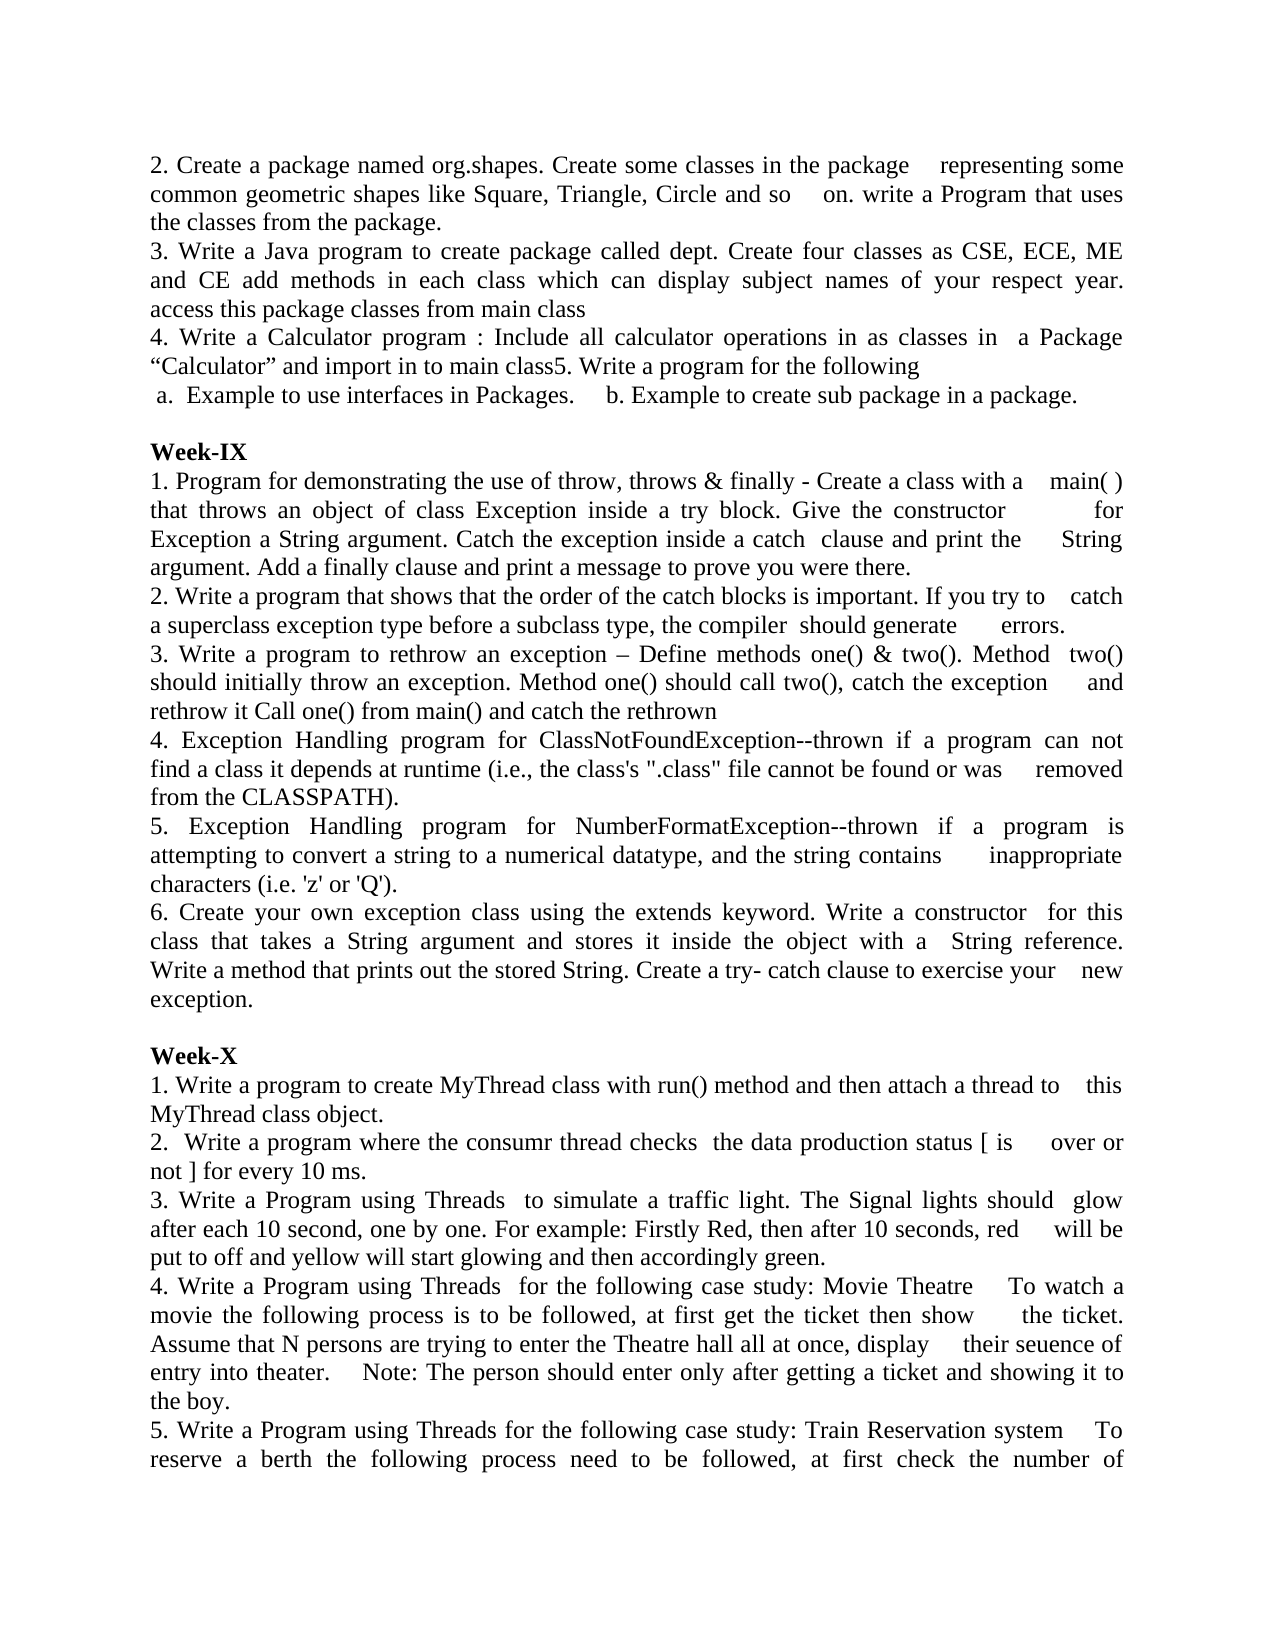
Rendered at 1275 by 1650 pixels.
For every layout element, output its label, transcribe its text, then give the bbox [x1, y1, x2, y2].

text Week-IX [150, 437, 1125, 466]
text 2. Write a program where the consumr thread checks the data production status [ is over or not ] for every 10 ms. [150, 1127, 1125, 1185]
text 2. Create a package named org.shapes. Create some classes in the package representing some common geometric shapes like Square, Triangle, Circle and so on. write a Program that uses the classes from the package. [150, 150, 1125, 236]
text 4. Exception Handling program for ClassNotFoundException--thrown if a program can not find a class it depends at runtime (i.e., the class's ".class" file cannot be found or was removed from the CLASSPATH). [150, 725, 1125, 811]
text 3. Write a Java program to create package called dept. Create four classes as CSE, ECE, ME and CE add methods in each class which can display subject names of your respect year. access this package classes from main class [150, 236, 1125, 322]
text a. Example to use interfaces in Packages. b. Example to create sub package in a package. [150, 380, 1125, 409]
text 4. Write a Program using Threads for the following case study: Movie Theatre To watch a movie the following process is to be followed, at first get the ticket then show the ticket. Assume that N persons are trying to enter the Theatre hall all at once, display their seuence of entry into theater. Note: The person should enter only after getting a ticket and showing it to the boy. [150, 1271, 1125, 1415]
text 1. Write a program to create MyThread class with run() method and then attach a thread to this MyThread class object. [150, 1070, 1125, 1127]
text 3. Write a program to rethrow an exception – Define methods one() & two(). Method two() should initially throw an exception. Method one() should call two(), catch the exception and rethrow it Call one() from main() and catch the rethrown [150, 639, 1125, 725]
text 1. Program for demonstrating the use of throw, throws & finally - Create a class with a main( ) that throws an object of class Exception inside a try block. Give the constructor for Exception a String argument. Catch the exception inside a catch clause and print the String argument. Add a finally clause and print a message to prove you were there. [150, 466, 1125, 581]
text 4. Write a Calculator program : Include all calculator operations in as classes in a Package “Calculator” and import in to main class5. Write a program for the following [150, 322, 1125, 380]
text 2. Write a program that shows that the order of the catch blocks is important. If you try to catch a superclass exception type before a subclass type, the compiler should generate errors. [150, 581, 1125, 639]
text 6. Create your own exception class using the extends keyword. Write a constructor for this class that takes a String argument and stores it inside the object with a String reference. Write a method that prints out the stored String. Create a try- catch clause to exercise your new exception. [150, 897, 1125, 1012]
text 3. Write a Program using Threads to simulate a traffic light. The Signal lights should glow after each 10 second, one by one. For example: Firstly Red, then after 10 seconds, red will be put to off and yellow will start glowing and then accordingly green. [150, 1185, 1125, 1271]
text Week-X [150, 1041, 1125, 1070]
text 5. Exception Handling program for NumberFormatException--thrown if a program is attempting to convert a string to a numerical datatype, and the string contains inappropriate characters (i.e. 'z' or 'Q'). [150, 811, 1125, 897]
text 5. Write a Program using Threads for the following case study: Train Reservation system To reserve a berth the following process need to be followed, at first check the number of [150, 1415, 1125, 1472]
